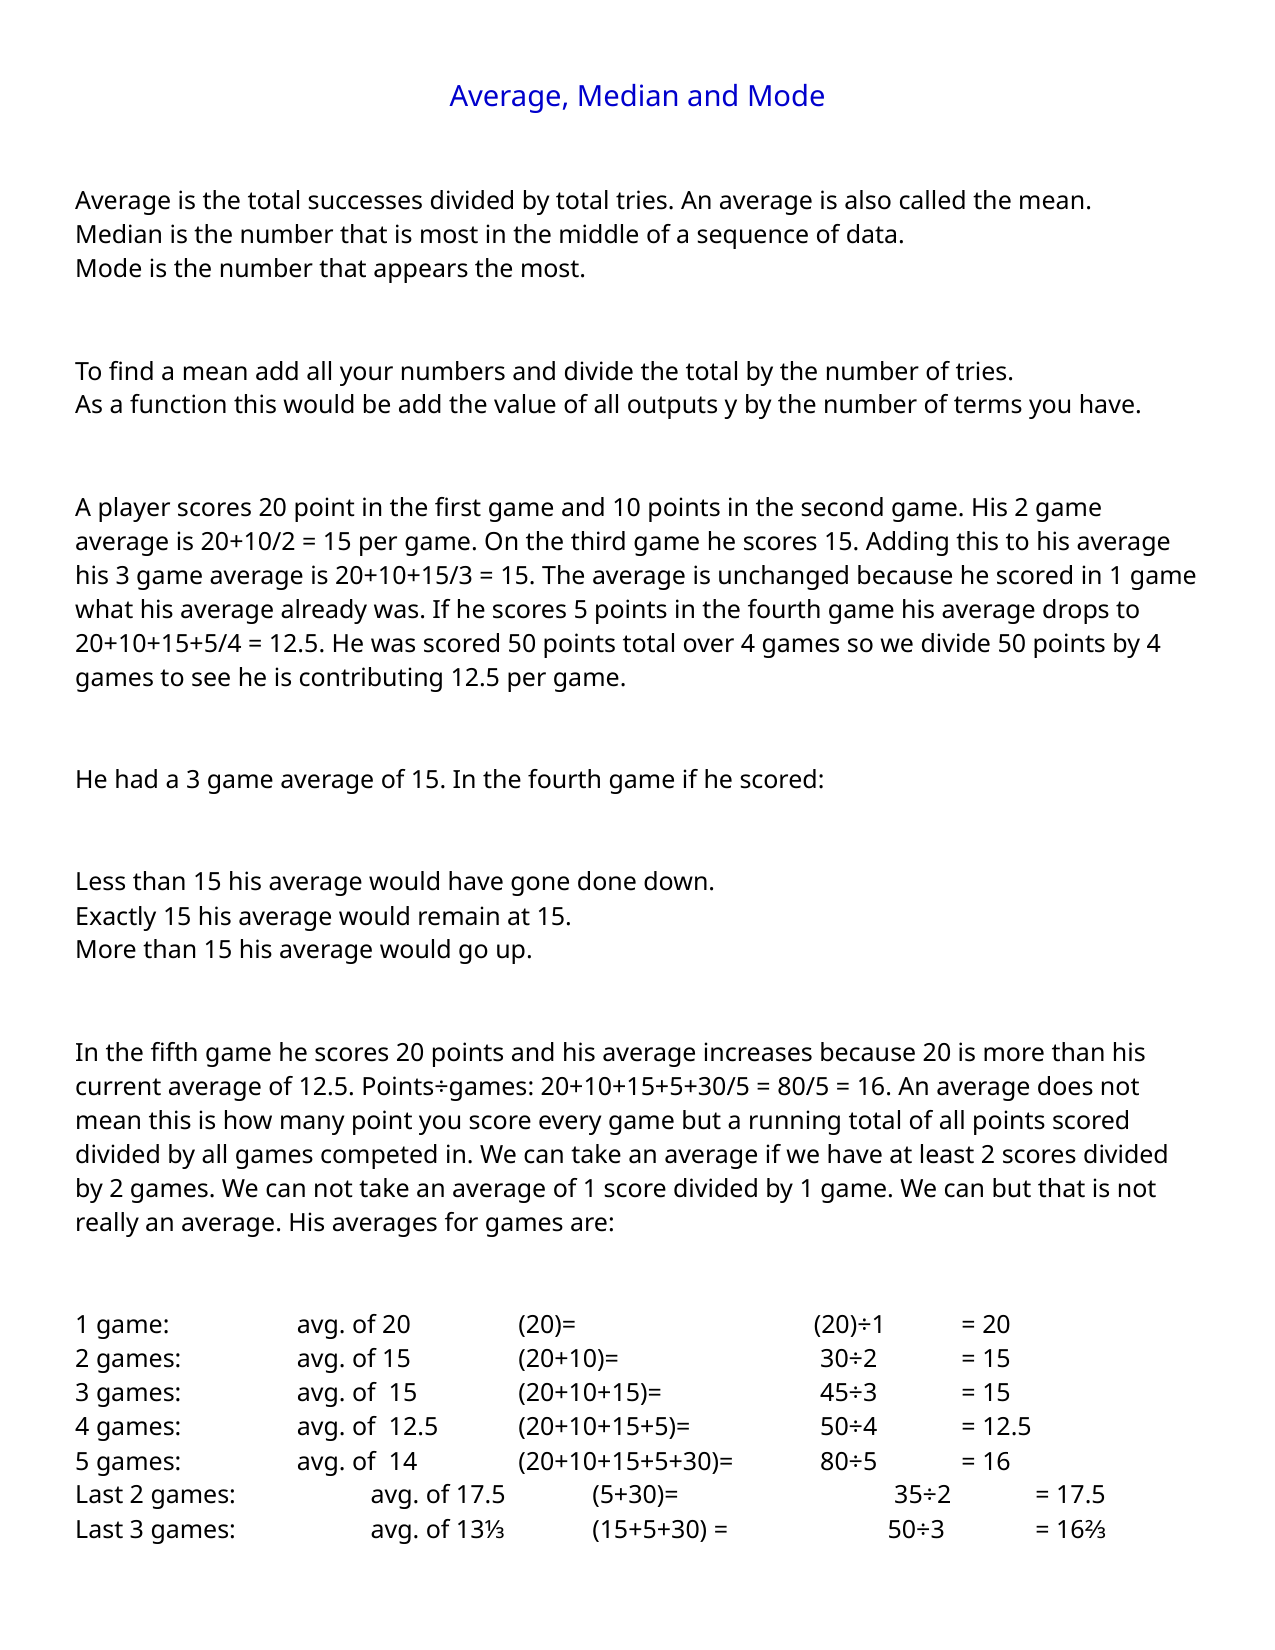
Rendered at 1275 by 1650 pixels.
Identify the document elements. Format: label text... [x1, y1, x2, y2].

text 1 game: avg. of 20 (20)= (20)÷1 = 20 [75, 1307, 1200, 1341]
text 2 games: avg. of 15 (20+10)= 30÷2 = 15 [75, 1341, 1200, 1375]
text Average is the total successes divided by total tries. An average is also called the mean. [75, 183, 1200, 217]
text As a function this would be add the value of all outputs y by the number of terms you have. [75, 387, 1200, 421]
text A player scores 20 point in the first game and 10 points in the second game. His 2 game average is 20+10/2 = 15 per game. On the third game he scores 15. Adding this to his average his 3 game average is 20+10+15/3 = 15. The average is unchanged because he scored in 1 game what his average already was. If he scores 5 points in the fourth game his average drops to 20+10+15+5/4 = 12.5. He was scored 50 points total over 4 games so we divide 50 points by 4 games to see he is contributing 12.5 per game. [75, 489, 1200, 694]
text 3 games: avg. of 15 (20+10+15)= 45÷3 = 15 [75, 1375, 1200, 1409]
text More than 15 his average would go up. [75, 932, 1200, 966]
text To find a mean add all your numbers and divide the total by the number of tries. [75, 353, 1200, 387]
text Average, Median and Mode [75, 75, 1200, 115]
text He had a 3 game average of 15. In the fourth game if he scored: [75, 762, 1200, 796]
text In the fifth game he scores 20 points and his average increases because 20 is more than his current average of 12.5. Points÷games: 20+10+15+5+30/5 = 80/5 = 16. An average does not mean this is how many point you score every game but a running total of all points scored divided by all games competed in. We can take an average if we have at least 2 scores divided by 2 games. We can not take an average of 1 score divided by 1 game. We can but that is not really an average. His averages for games are: [75, 1034, 1200, 1239]
text Last 3 games: avg. of 13⅓ (15+5+30) = 50÷3 = 16⅔ [75, 1511, 1200, 1545]
text Less than 15 his average would have gone done down. [75, 864, 1200, 898]
text Last 2 games: avg. of 17.5 (5+30)= 35÷2 = 17.5 [75, 1477, 1200, 1511]
text 5 games: avg. of 14 (20+10+15+5+30)= 80÷5 = 16 [75, 1443, 1200, 1477]
text Median is the number that is most in the middle of a sequence of data. [75, 217, 1200, 251]
text 4 games: avg. of 12.5 (20+10+15+5)= 50÷4 = 12.5 [75, 1409, 1200, 1443]
text Exactly 15 his average would remain at 15. [75, 898, 1200, 932]
text Mode is the number that appears the most. [75, 251, 1200, 285]
